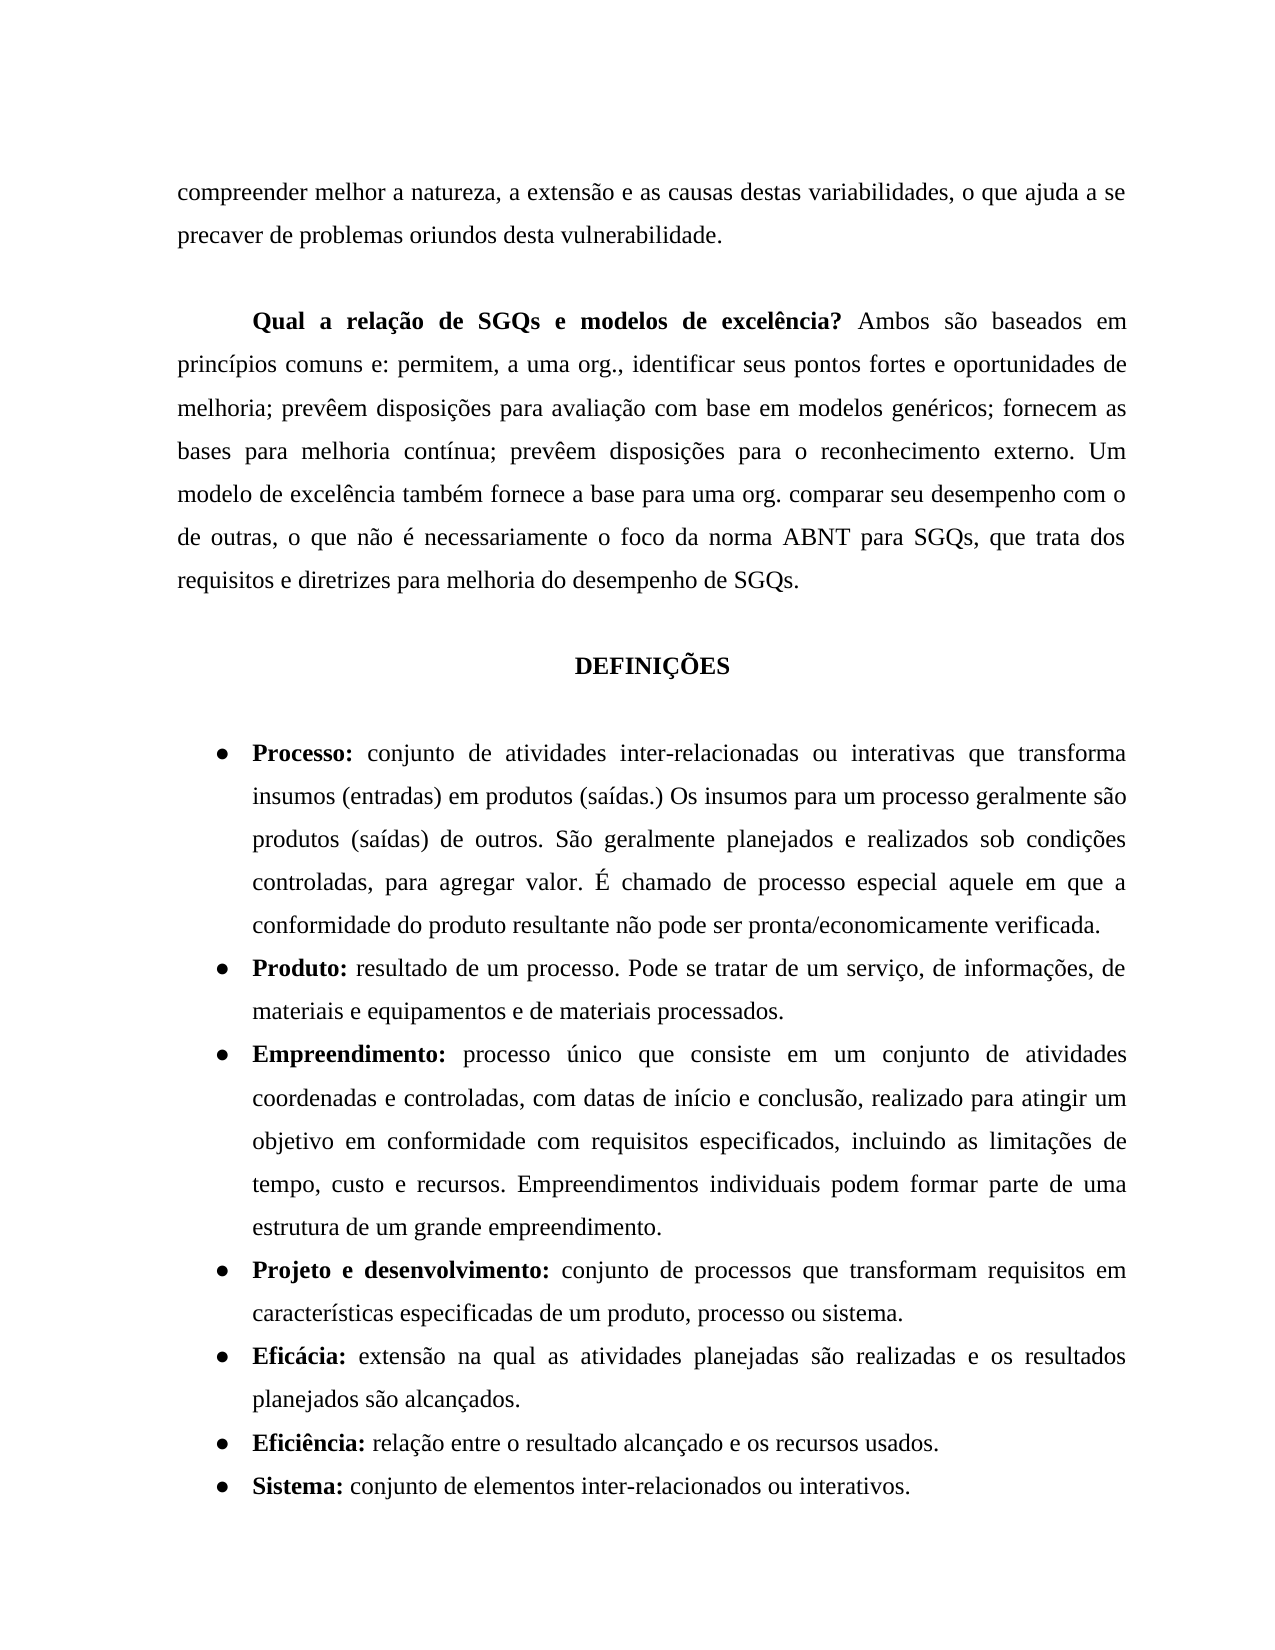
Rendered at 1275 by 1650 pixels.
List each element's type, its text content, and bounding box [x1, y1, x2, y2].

text Qual a relação de SGQs e modelos de excelência? Ambos são baseados em princípios comuns e: permitem, a uma org., identificar seus pontos fortes e oportunidades de melhoria; prevêem disposições para avaliação com base em modelos genéricos; fornecem as bases para melhoria contínua; prevêem disposições para o reconhecimento externo. Um modelo de excelência também fornece a base para uma org. comparar seu desempenho com o de outras, o que não é necessariamente o foco da norma ABNT para SGQs, que trata dos requisitos e diretrizes para melhoria do desempenho de SGQs. [177, 306, 1127, 594]
text compreender melhor a natureza, a extensão e as causas destas variabilidades, o que ajuda a se precaver de problemas oriundos desta vulnerabilidade. [177, 177, 1127, 249]
list Projeto e desenvolvimento: conjunto de processos que transformam requisitos em características especificadas de um produto, processo ou sistema. [214, 1255, 1127, 1327]
list Eficácia: extensão na qual as atividades planejadas são realizadas e os resultados planejados são alcançados. [214, 1341, 1127, 1413]
list Eficiência: relação entre o resultado alcançado e os recursos usados. [214, 1428, 1127, 1456]
text DEFINIÇÕES [177, 651, 1127, 680]
list Processo: conjunto de atividades inter-relacionadas ou interativas que transforma insumos (entradas) em produtos (saídas.) Os insumos para um processo geralmente são produtos (saídas) de outros. São geralmente planejados e realizados sob condições controladas, para agregar valor. É chamado de processo especial aquele em que a conformidade do produto resultante não pode ser pronta/economicamente verificada. [214, 738, 1127, 939]
list Empreendimento: processo único que consiste em um conjunto de atividades coordenadas e controladas, com datas de início e conclusão, realizado para atingir um objetivo em conformidade com requisitos especificados, incluindo as limitações de tempo, custo e recursos. Empreendimentos individuais podem formar parte de uma estrutura de um grande empreendimento. [214, 1039, 1127, 1241]
list Produto: resultado de um processo. Pode se tratar de um serviço, de informações, de materiais e equipamentos e de materiais processados. [214, 953, 1127, 1025]
list Sistema: conjunto de elementos inter-relacionados ou interativos. [214, 1471, 1127, 1499]
